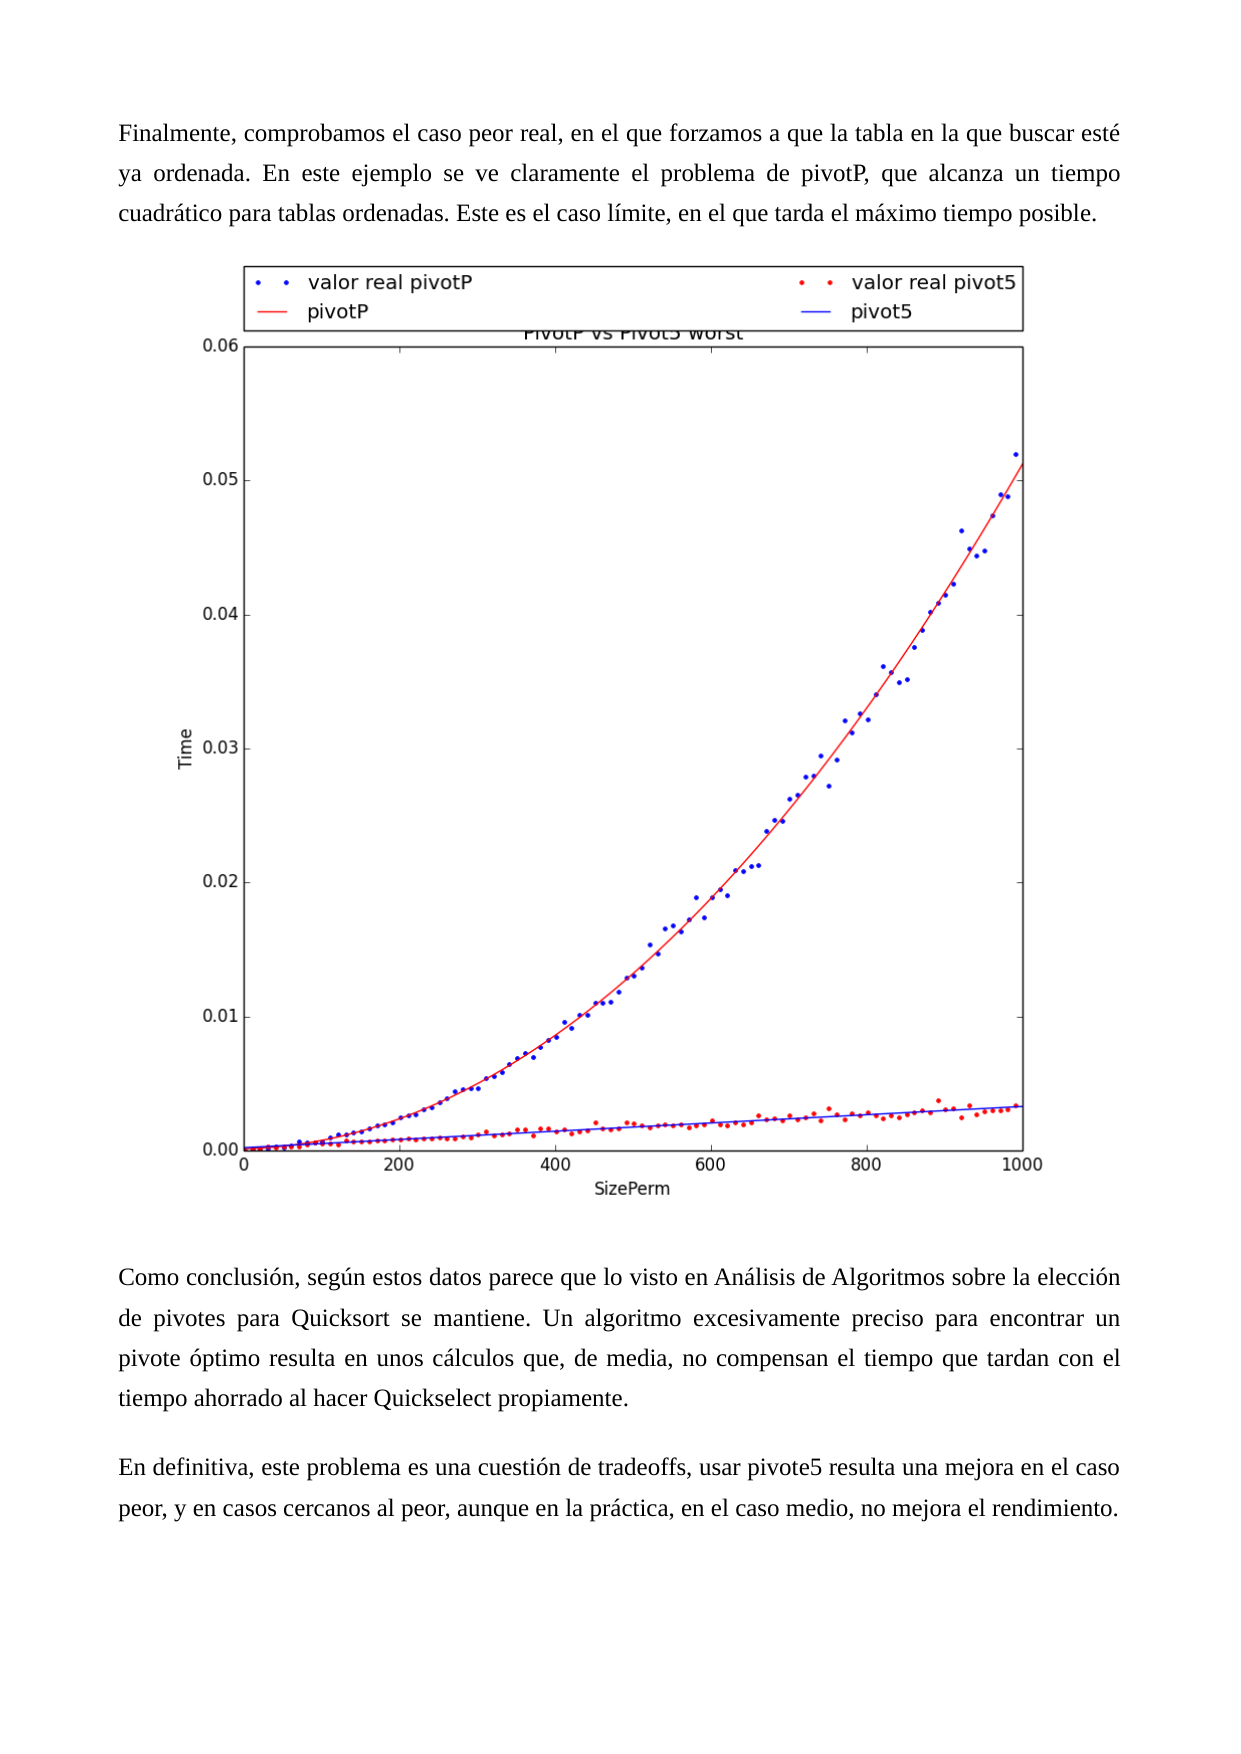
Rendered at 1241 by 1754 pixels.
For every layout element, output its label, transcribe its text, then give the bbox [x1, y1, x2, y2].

text En definitiva, este problema es una cuestión de tradeoffs, usar pivote5 resulta una mejora en el caso peor, y en casos cercanos al peor, aunque en la práctica, en el caso medio, no mejora el rendimiento. [118, 1452, 1122, 1521]
picture [118, 247, 1123, 1251]
text Finalmente, comprobamos el caso peor real, en el que forzamos a que la tabla en la que buscar esté ya ordenada. En este ejemplo se ve claramente el problema de pivotP, que alcanza un tiempo cuadrático para tablas ordenadas. Este es el caso límite, en el que tarda el máximo tiempo posible. [118, 118, 1122, 227]
text Como conclusión, según estos datos parece que lo visto en Análisis de Algoritmos sobre la elección de pivotes para Quicksort se mantiene. Un algoritmo excesivamente preciso para encontrar un pivote óptimo resulta en unos cálculos que, de media, no compensan el tiempo que tardan con el tiempo ahorrado al hacer Quickselect propiamente. [118, 1251, 1122, 1412]
